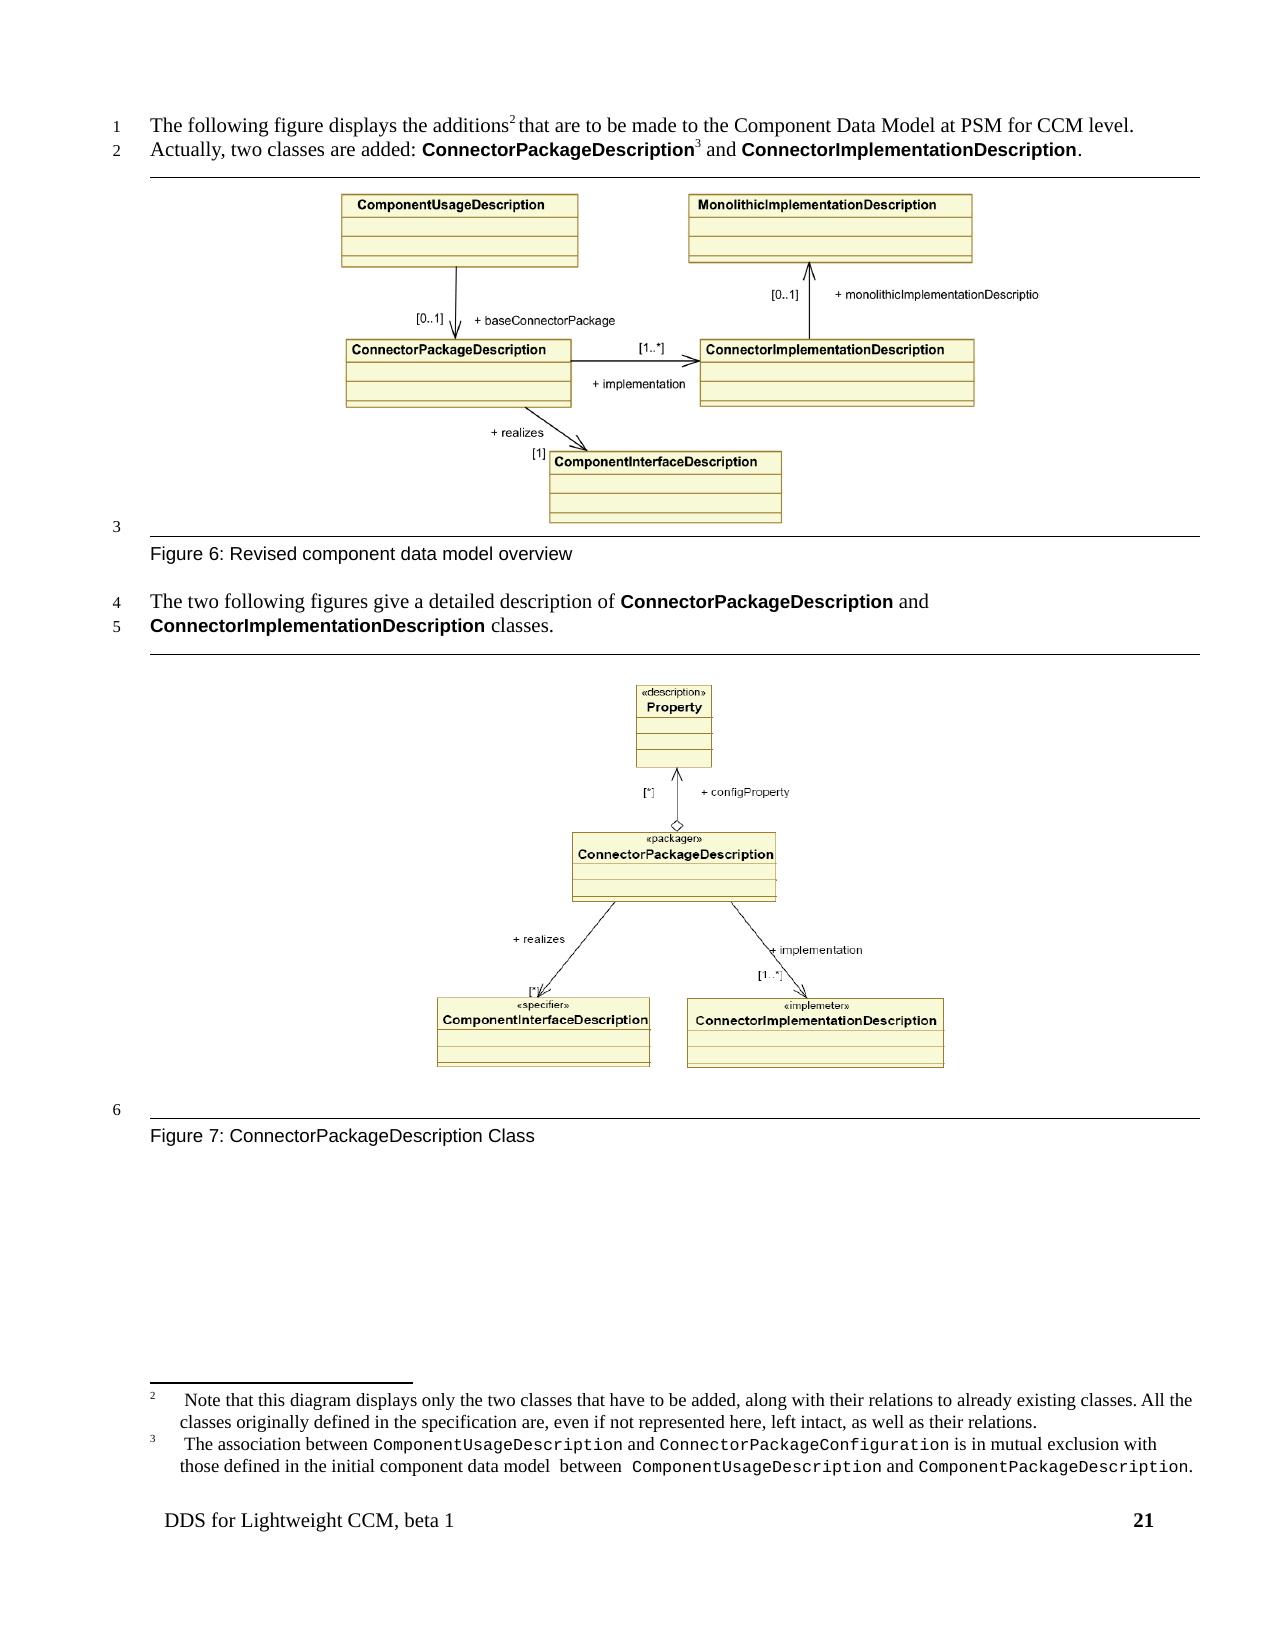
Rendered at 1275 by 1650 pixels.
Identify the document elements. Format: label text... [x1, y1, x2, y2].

text The following figure displays the additions that are to be made to the Component Data Model at PSM for CCM level. Actually, two classes are added: ConnectorPackageDescription and ConnectorImplementationDescription. [150, 112, 1200, 161]
text Figure 6: Revised component data model overview [150, 543, 1200, 564]
text Note that this diagram displays only the two classes that have to be added, along with their relations to already existing classes. All the classes originally defined in the specification are, even if not represented here, left intact, as well as their relations. [150, 1389, 1200, 1432]
picture [340, 190, 1040, 524]
text Figure 7: ConnectorPackageDescription Class [150, 1125, 1200, 1146]
text The two following figures give a detailed description of ConnectorPackageDescription and ConnectorImplementationDescription classes. [150, 589, 1200, 637]
text The association between ComponentUsageDescription and ConnectorPackageConfiguration is in mutual exclusion with those defined in the initial component data model between ComponentUsageDescription and ComponentPackageDescription. [150, 1432, 1200, 1477]
picture [398, 666, 982, 1106]
